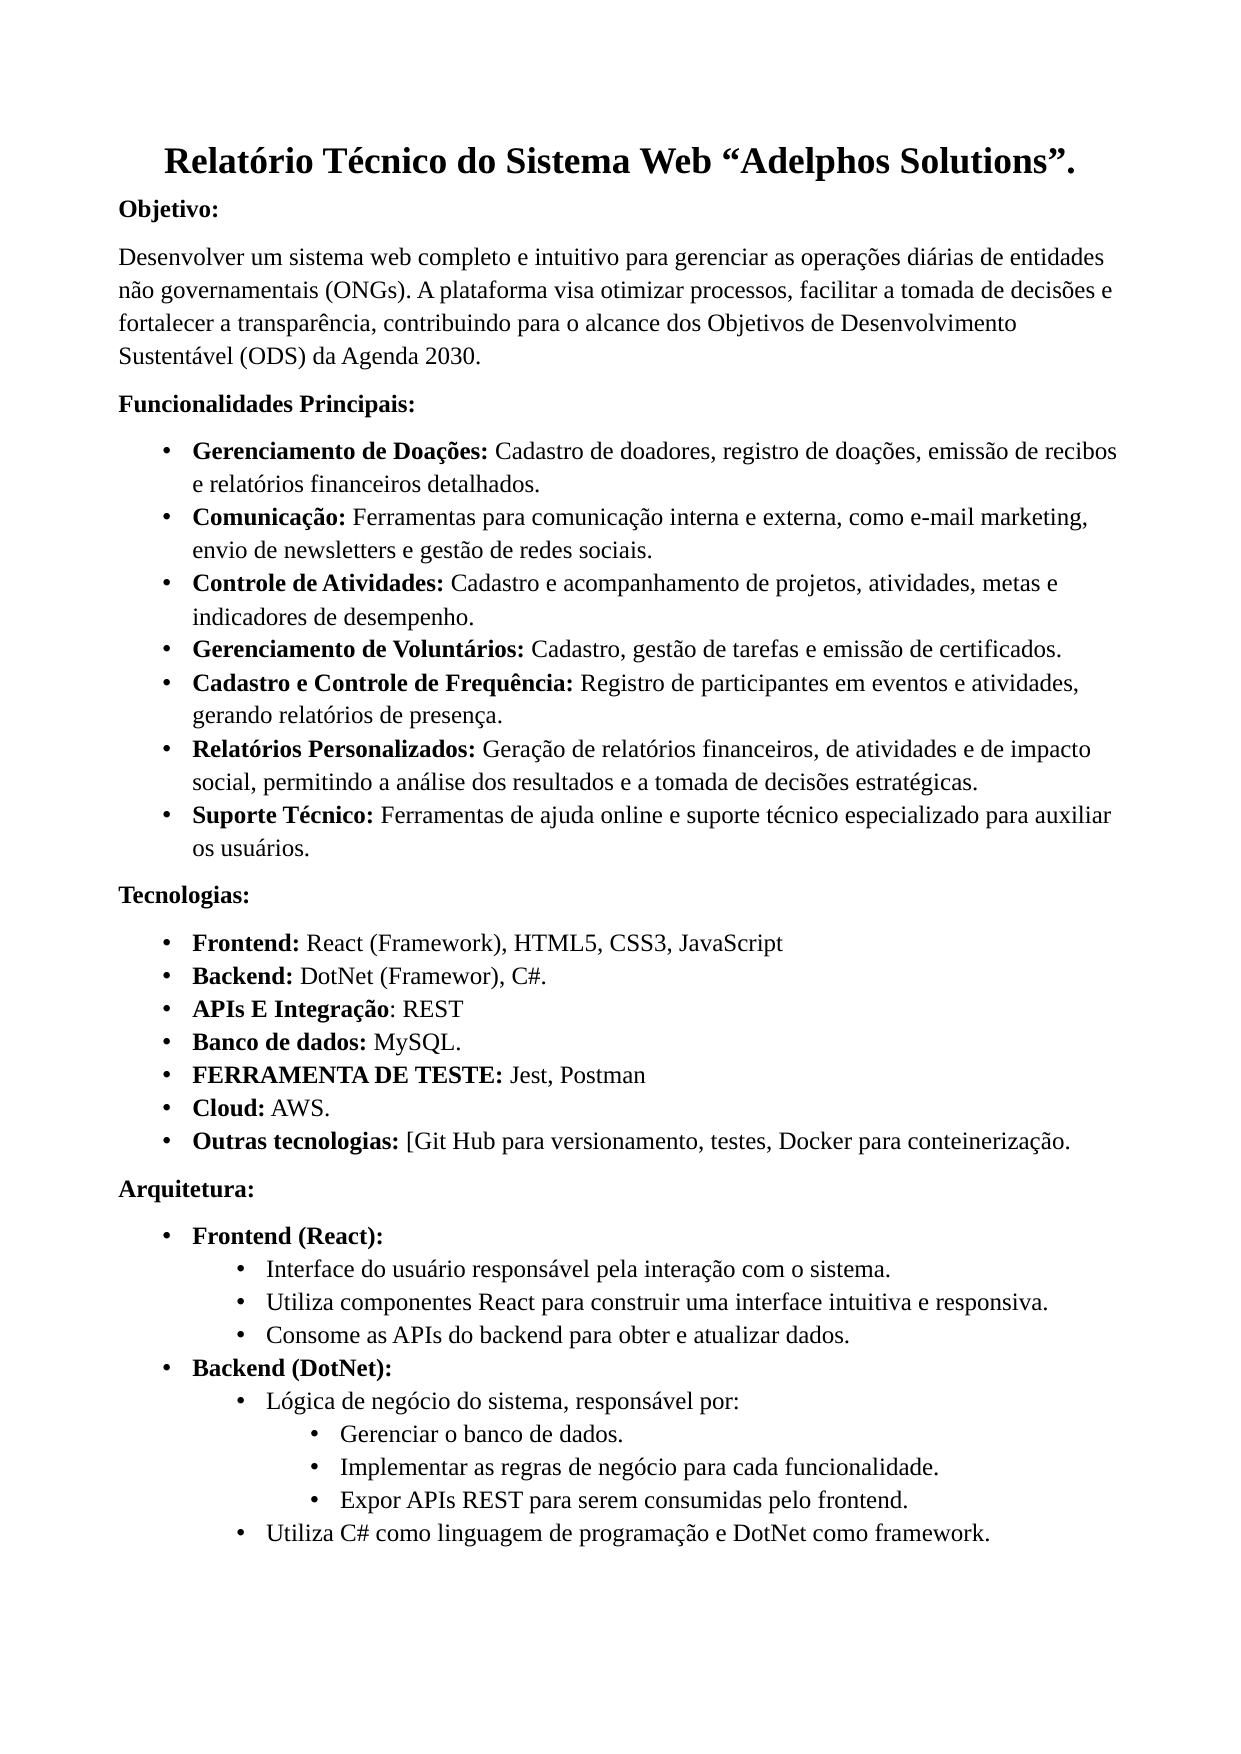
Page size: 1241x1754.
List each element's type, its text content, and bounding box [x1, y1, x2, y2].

list Frontend (React): [162, 1221, 1122, 1250]
text Arquitetura: [118, 1174, 1122, 1202]
subtitle Relatório Técnico do Sistema Web “Adelphos Solutions”. [118, 139, 1122, 182]
list Backend: DotNet (Framewor), C#. [162, 961, 1122, 990]
text Desenvolver um sistema web completo e intuitivo para gerenciar as operações diárias de entidades não governamentais (ONGs). A plataforma visa otimizar processos, facilitar a tomada de decisões e fortalecer a transparência, contribuindo para o alcance dos Objetivos de Desenvolvimento Sustentável (ODS) da Agenda 2030. [118, 242, 1122, 370]
text Funcionalidades Principais: [118, 389, 1122, 418]
text Tecnologias: [118, 880, 1122, 909]
list Interface do usuário responsável pela interação com o sistema. [236, 1254, 1122, 1283]
list Consome as APIs do backend para obter e atualizar dados. [236, 1320, 1122, 1349]
list Comunicação: Ferramentas para comunicação interna e externa, como e-mail marketing, envio de newsletters e gestão de redes sociais. [162, 502, 1122, 564]
list APIs E Integração: REST [162, 994, 1122, 1023]
list Expor APIs REST para serem consumidas pelo frontend. [310, 1485, 1122, 1514]
list Outras tecnologias: [Git Hub para versionamento, testes, Docker para conteinerização. [162, 1126, 1122, 1155]
list Suporte Técnico: Ferramentas de ajuda online e suporte técnico especializado para auxiliar os usuários. [162, 800, 1122, 861]
list Gerenciamento de Doações: Cadastro de doadores, registro de doações, emissão de recibos e relatórios financeiros detalhados. [162, 436, 1122, 498]
list Frontend: React (Framework), HTML5, CSS3, JavaScript [162, 928, 1122, 957]
list Utiliza C# como linguagem de programação e DotNet como framework. [236, 1518, 1122, 1547]
list Banco de dados: MySQL. [162, 1027, 1122, 1056]
list Gerenciar o banco de dados. [310, 1419, 1122, 1448]
list Gerenciamento de Voluntários: Cadastro, gestão de tarefas e emissão de certificados. [162, 634, 1122, 663]
list FERRAMENTA DE TESTE: Jest, Postman [162, 1060, 1122, 1089]
list Controle de Atividades: Cadastro e acompanhamento de projetos, atividades, metas e indicadores de desempenho. [162, 568, 1122, 630]
list Relatórios Personalizados: Geração de relatórios financeiros, de atividades e de impacto social, permitindo a análise dos resultados e a tomada de decisões estratégicas. [162, 734, 1122, 795]
text Objetivo: [118, 194, 1122, 223]
list Implementar as regras de negócio para cada funcionalidade. [310, 1452, 1122, 1481]
list Lógica de negócio do sistema, responsável por: [236, 1386, 1122, 1415]
list Cloud: AWS. [162, 1093, 1122, 1122]
list Backend (DotNet): [162, 1353, 1122, 1382]
list Cadastro e Controle de Frequência: Registro de participantes em eventos e atividades, gerando relatórios de presença. [162, 668, 1122, 729]
list Utiliza componentes React para construir uma interface intuitiva e responsiva. [236, 1287, 1122, 1316]
